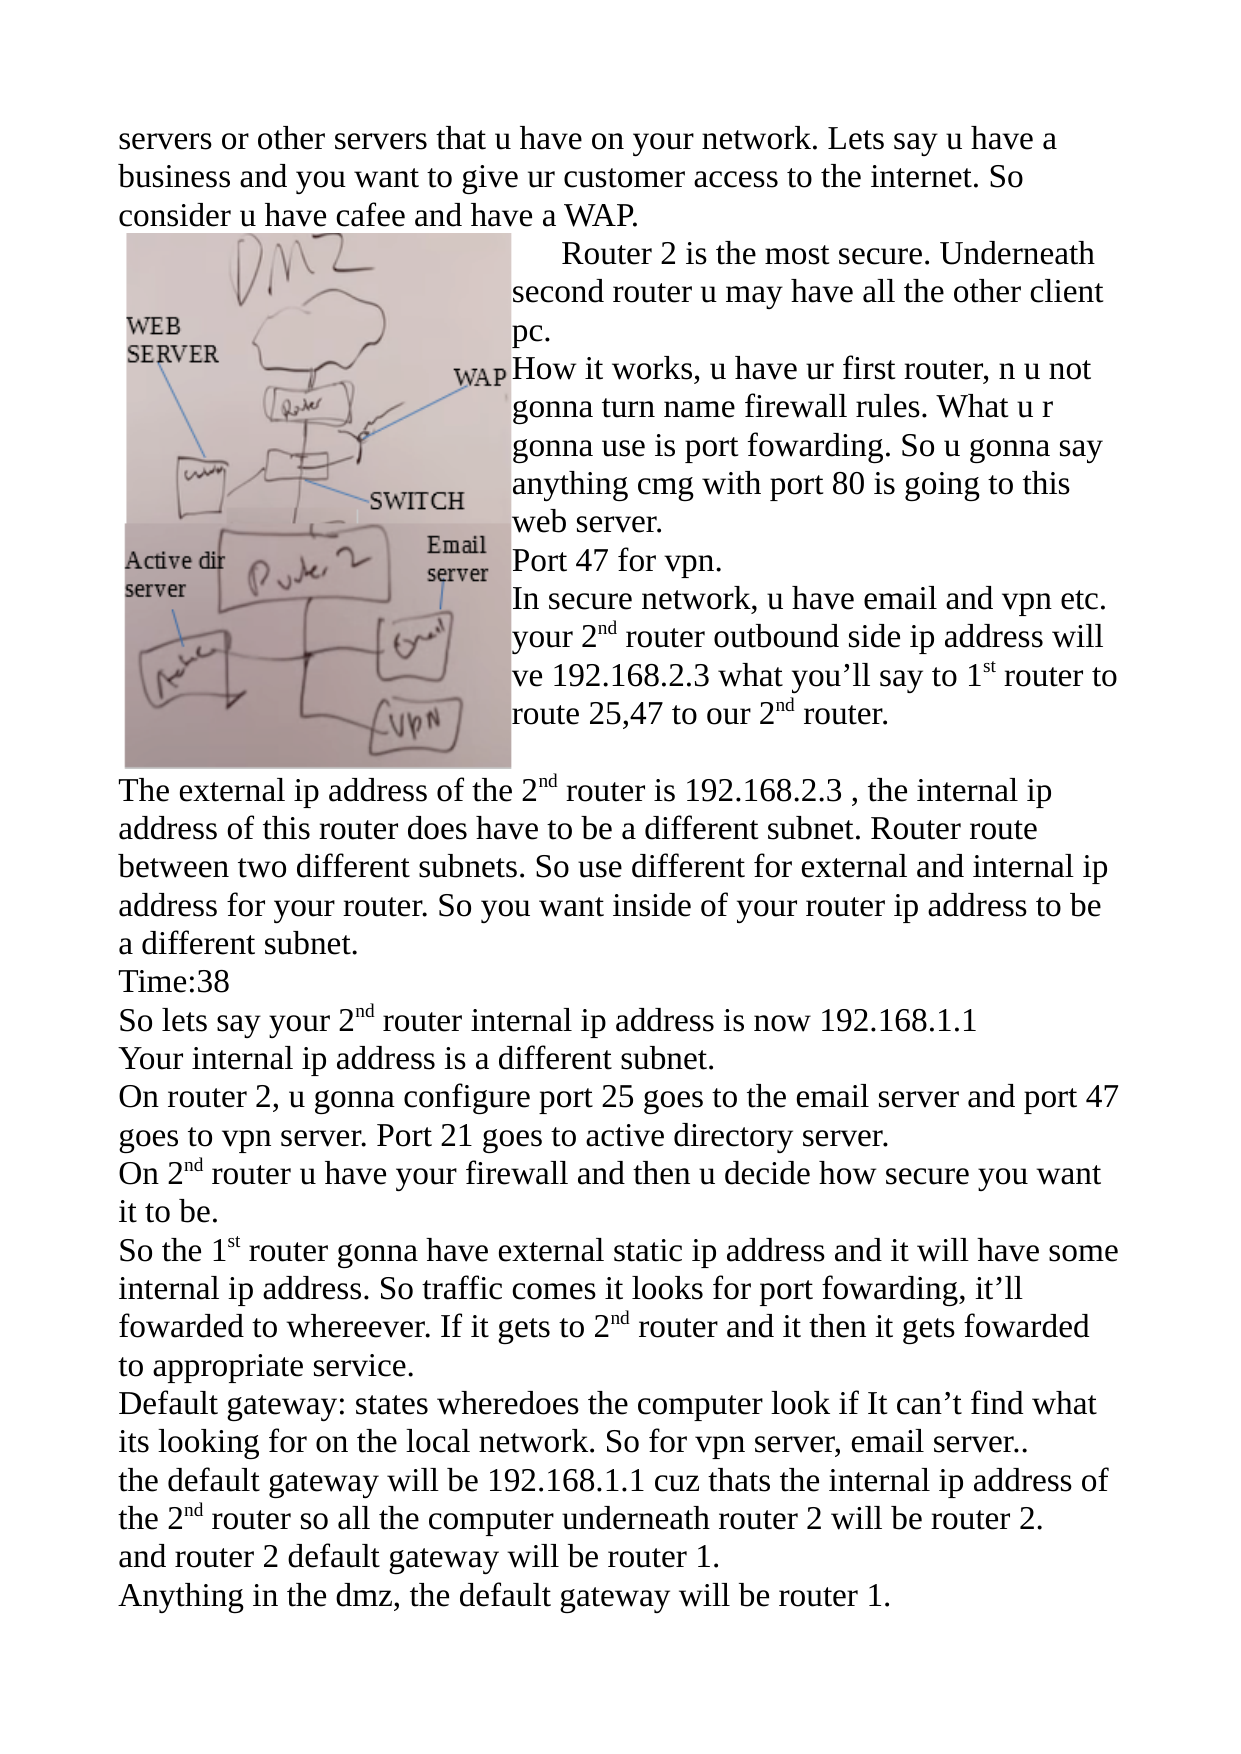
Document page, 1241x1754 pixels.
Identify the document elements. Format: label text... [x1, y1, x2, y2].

text Time:38 [118, 961, 1122, 1000]
text Anything in the dmz, the default gateway will be router 1. [118, 1575, 1122, 1613]
picture [122, 233, 512, 769]
text Router 2 is the most secure. Underneath second router u may have all the other client pc. [512, 233, 1122, 348]
text the default gateway will be 192.168.1.1 cuz thats the internal ip address of the 2nd router so all the computer underneath router 2 will be router 2. [118, 1460, 1122, 1536]
text Default gateway: states wheredoes the computer look if It can’t find what its looking for on the local network. So for vpn server, email server.. [118, 1383, 1122, 1460]
text So the 1st router gonna have external static ip address and it will have some internal ip address. So traffic comes it looks for port fowarding, it’ll fowarded to whereever. If it gets to 2nd router and it then it gets fowarded to appropriate service. [118, 1230, 1122, 1383]
text The external ip address of the 2nd router is 192.168.2.3 , the internal ip address of this router does have to be a different subnet. Router route between two different subnets. So use different for external and internal ip address for your router. So you want inside of your router ip address to be a different subnet. [118, 770, 1122, 961]
text Port 47 for vpn. [512, 540, 1122, 578]
text In secure network, u have email and vpn etc. [512, 578, 1122, 616]
text On router 2, u gonna configure port 25 goes to the email server and port 47 goes to vpn server. Port 21 goes to active directory server. [118, 1076, 1122, 1153]
text and router 2 default gateway will be router 1. [118, 1536, 1122, 1575]
text How it works, u have ur first router, n u not gonna turn name firewall rules. What u r gonna use is port fowarding. So u gonna say anything cmg with port 80 is going to this web server. [512, 348, 1122, 540]
text Your internal ip address is a different subnet. [118, 1038, 1122, 1076]
text your 2nd router outbound side ip address will ve 192.168.2.3 what you’ll say to 1st router to route 25,47 to our 2nd router. [512, 616, 1122, 731]
text So lets say your 2nd router internal ip address is now 192.168.1.1 [118, 1000, 1122, 1038]
text servers or other servers that u have on your network. Lets say u have a business and you want to give ur customer access to the internet. So consider u have cafee and have a WAP. [118, 118, 1122, 233]
text On 2nd router u have your firewall and then u decide how secure you want it to be. [118, 1153, 1122, 1230]
